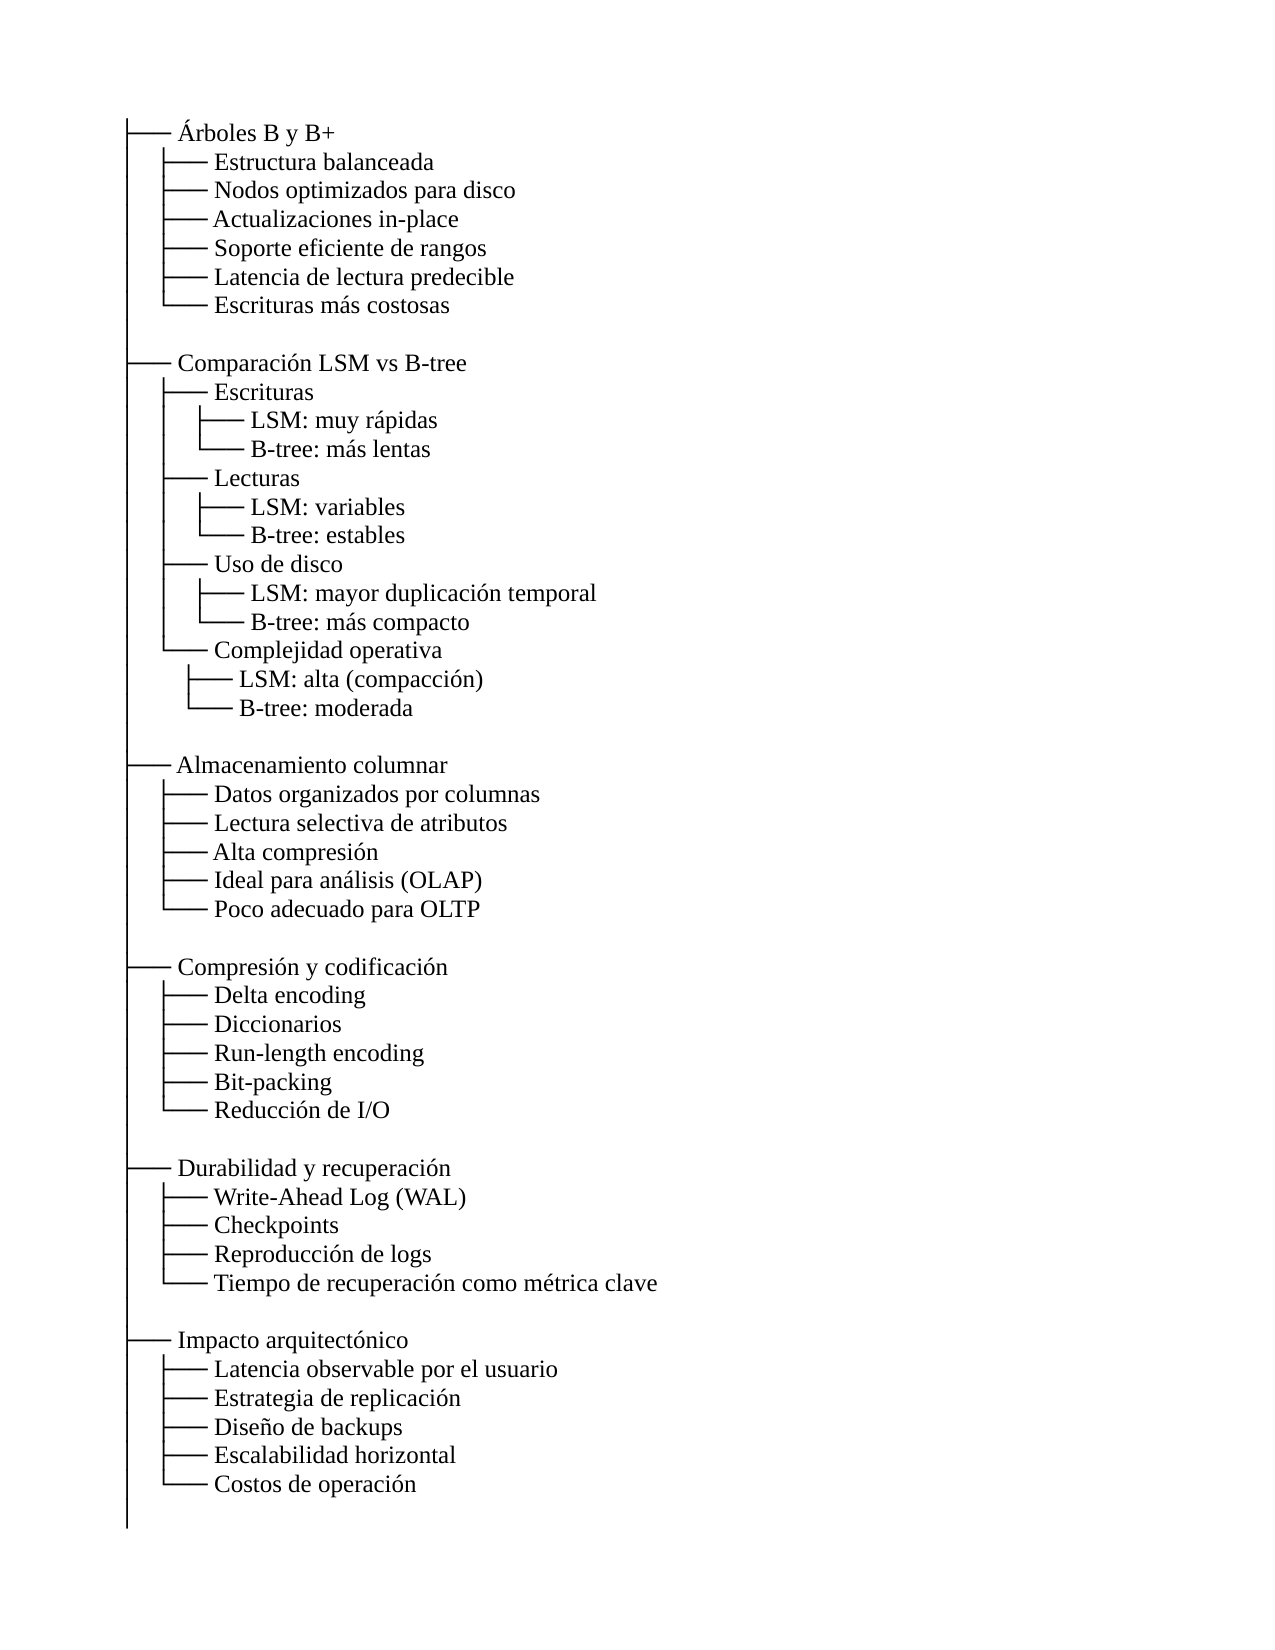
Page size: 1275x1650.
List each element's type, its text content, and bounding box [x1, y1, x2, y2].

text │ [128, 1297, 1157, 1326]
text │ └── Costos de operación [128, 1469, 1157, 1498]
text │ ├── Write-Ahead Log (WAL) [164, 1182, 1157, 1211]
text │ [128, 1498, 1157, 1527]
text │ │ ├── LSM: muy rápidas [164, 406, 199, 434]
text │ │ ├── LSM: mayor duplicación temporal [201, 578, 1157, 607]
text │ │ └── B-tree: más compacto [128, 607, 162, 636]
text │ └── Complejidad operativa [128, 636, 1157, 664]
text │ ├── Escrituras [164, 377, 1157, 406]
text │ ├── Lecturas [164, 463, 1157, 492]
text │ ├── Escalabilidad horizontal [164, 1441, 1157, 1469]
text │ ├── Diccionarios [128, 1009, 162, 1038]
text ├── Árboles B y B+ [128, 118, 1157, 147]
text │ ├── Reproducción de logs [128, 1239, 162, 1268]
text ├── Durabilidad y recuperación [128, 1153, 1157, 1182]
text │ └── Reducción de I/O [128, 1096, 1157, 1124]
text │ ├── Estrategia de replicación [128, 1383, 162, 1412]
text │ │ └── B-tree: más lentas [128, 434, 162, 463]
text ├── Impacto arquitectónico [128, 1326, 1157, 1354]
text │ ├── Ideal para análisis (OLAP) [128, 866, 162, 894]
text │ ├── Datos organizados por columnas [164, 779, 1157, 808]
text │ │ └── B-tree: estables [164, 521, 1157, 549]
text │ ├── LSM: alta (compacción) [128, 664, 187, 693]
text │ [128, 923, 1157, 952]
text │ ├── Bit-packing [128, 1067, 162, 1096]
text ├── Compresión y codificación [128, 952, 1157, 981]
text │ ├── Estructura balanceada [128, 147, 162, 176]
text │ ├── Latencia observable por el usuario [164, 1354, 1157, 1383]
text │ ├── Checkpoints [164, 1211, 1157, 1239]
text │ ├── Bit-packing [164, 1067, 1157, 1096]
text │ ├── Estructura balanceada [164, 147, 1157, 176]
text │ ├── Escalabilidad horizontal [128, 1441, 162, 1469]
text │ ├── Ideal para análisis (OLAP) [164, 866, 1157, 894]
text │ ├── Diseño de backups [128, 1412, 162, 1441]
text │ │ ├── LSM: mayor duplicación temporal [128, 578, 162, 607]
text │ ├── LSM: alta (compacción) [189, 664, 1157, 693]
text │ [118, 319, 126, 348]
text │ ├── Alta compresión [164, 837, 1157, 866]
text │ ├── Estrategia de replicación [164, 1383, 1157, 1412]
text │ ├── Diseño de backups [164, 1412, 1157, 1441]
text │ ├── Nodos optimizados para disco [164, 176, 1157, 204]
text │ [128, 319, 1157, 348]
text │ │ └── B-tree: estables [128, 521, 162, 549]
text │ ├── Diccionarios [164, 1009, 1157, 1038]
text │ ├── Lectura selectiva de atributos [164, 808, 1157, 837]
text │ │ ├── LSM: muy rápidas [201, 406, 1157, 434]
text │ [118, 923, 126, 952]
text │ └── Escrituras más costosas [128, 291, 1157, 319]
text │ ├── Run-length encoding [128, 1038, 162, 1067]
text ├── Almacenamiento columnar [128, 751, 1157, 779]
text │ ├── Soporte eficiente de rangos [128, 233, 162, 262]
text │ │ ├── LSM: variables [164, 492, 199, 521]
text │ ├── Actualizaciones in-place [164, 204, 1157, 233]
text │ [118, 722, 126, 751]
text │ └── Poco adecuado para OLTP [128, 894, 1157, 923]
text │ ├── Soporte eficiente de rangos [164, 233, 1157, 262]
text │ ├── Latencia de lectura predecible [128, 262, 162, 291]
text │ ├── Escrituras [128, 377, 162, 406]
text │ ├── Latencia de lectura predecible [164, 262, 1157, 291]
text │ │ └── B-tree: más compacto [164, 607, 1157, 636]
text │ ├── Nodos optimizados para disco [128, 176, 162, 204]
text │ └── Tiempo de recuperación como métrica clave [128, 1268, 1157, 1297]
text │ │ ├── LSM: muy rápidas [128, 406, 162, 434]
text │ [128, 1124, 1157, 1153]
text │ ├── Lecturas [128, 463, 162, 492]
text │ ├── Alta compresión [128, 837, 162, 866]
text │ ├── Delta encoding [164, 981, 1157, 1009]
text │ ├── Run-length encoding [164, 1038, 1157, 1067]
text ├── Comparación LSM vs B-tree [128, 348, 1157, 377]
text │ └── B-tree: moderada [128, 693, 1157, 722]
text │ ├── Reproducción de logs [164, 1239, 1157, 1268]
text │ │ ├── LSM: mayor duplicación temporal [164, 578, 199, 607]
text │ │ └── B-tree: más lentas [164, 434, 1157, 463]
text │ ├── Write-Ahead Log (WAL) [128, 1182, 162, 1211]
text │ ├── Datos organizados por columnas [128, 779, 162, 808]
text │ ├── Lectura selectiva de atributos [128, 808, 162, 837]
text │ ├── Delta encoding [128, 981, 162, 1009]
text │ │ ├── LSM: variables [128, 492, 162, 521]
text │ [118, 1498, 126, 1527]
text │ ├── Latencia observable por el usuario [128, 1354, 162, 1383]
text │ ├── Uso de disco [164, 549, 1157, 578]
text │ ├── Checkpoints [128, 1211, 162, 1239]
text │ ├── Actualizaciones in-place [128, 204, 162, 233]
text │ │ ├── LSM: variables [201, 492, 1157, 521]
text │ ├── Uso de disco [128, 549, 162, 578]
text │ [118, 1124, 126, 1153]
text │ [118, 1297, 126, 1326]
text │ [128, 722, 1157, 751]
